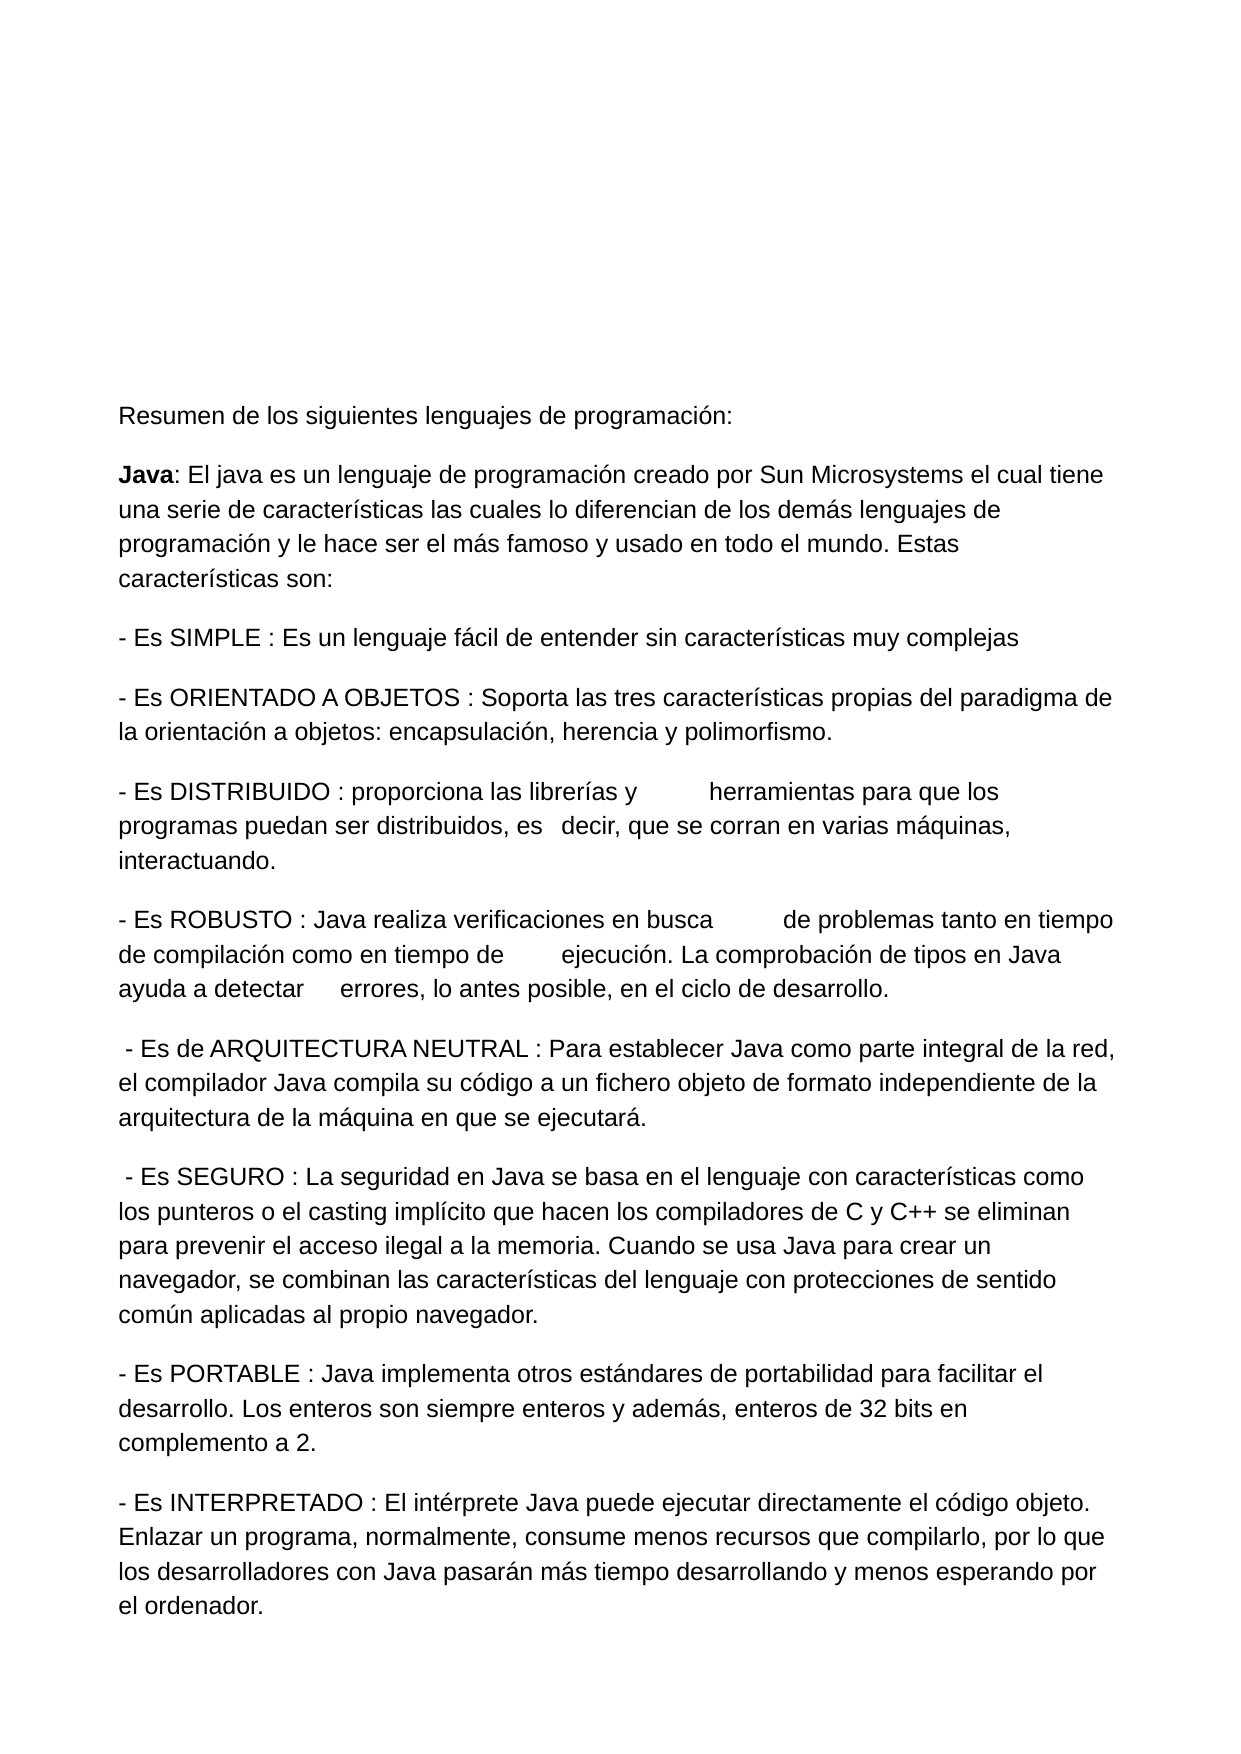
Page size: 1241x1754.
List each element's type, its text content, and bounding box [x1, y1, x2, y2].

text - Es ORIENTADO A OBJETOS : Soporta las tres características propias del paradigma de la orientación a objetos: encapsulación, herencia y polimorfismo. [118, 683, 1122, 746]
text - Es SEGURO : La seguridad en Java se basa en el lenguaje con características como los punteros o el casting implícito que hacen los compiladores de C y C++ se eliminan para prevenir el acceso ilegal a la memoria. Cuando se usa Java para crear un navegador, se combinan las características del lenguaje con protecciones de sentido común aplicadas al propio navegador. [118, 1162, 1122, 1329]
text - Es de ARQUITECTURA NEUTRAL : Para establecer Java como parte integral de la red, el compilador Java compila su código a un fichero objeto de formato independiente de la arquitectura de la máquina en que se ejecutará. [118, 1034, 1122, 1131]
text - Es INTERPRETADO : El intérprete Java puede ejecutar directamente el código objeto. Enlazar un programa, normalmente, consume menos recursos que compilarlo, por lo que los desarrolladores con Java pasarán más tiempo desarrollando y menos esperando por el ordenador. [118, 1488, 1122, 1620]
text - Es SIMPLE : Es un lenguaje fácil de entender sin características muy complejas [118, 623, 1122, 652]
text - Es DISTRIBUIDO : proporciona las librerías y herramientas para que los programas puedan ser distribuidos, es decir, que se corran en varias máquinas, interactuando. [118, 777, 1122, 874]
text Resumen de los siguientes lenguajes de programación: [118, 401, 1122, 430]
text Java: El java es un lenguaje de programación creado por Sun Microsystems el cual tiene una serie de características las cuales lo diferencian de los demás lenguajes de programación y le hace ser el más famoso y usado en todo el mundo. Estas características son: [118, 460, 1122, 593]
text - Es ROBUSTO : Java realiza verificaciones en busca de problemas tanto en tiempo de compilación como en tiempo de ejecución. La comprobación de tipos en Java ayuda a detectar errores, lo antes posible, en el ciclo de desarrollo. [118, 905, 1122, 1003]
text - Es PORTABLE : Java implementa otros estándares de portabilidad para facilitar el desarrollo. Los enteros son siempre enteros y además, enteros de 32 bits en complemento a 2. [118, 1359, 1122, 1457]
